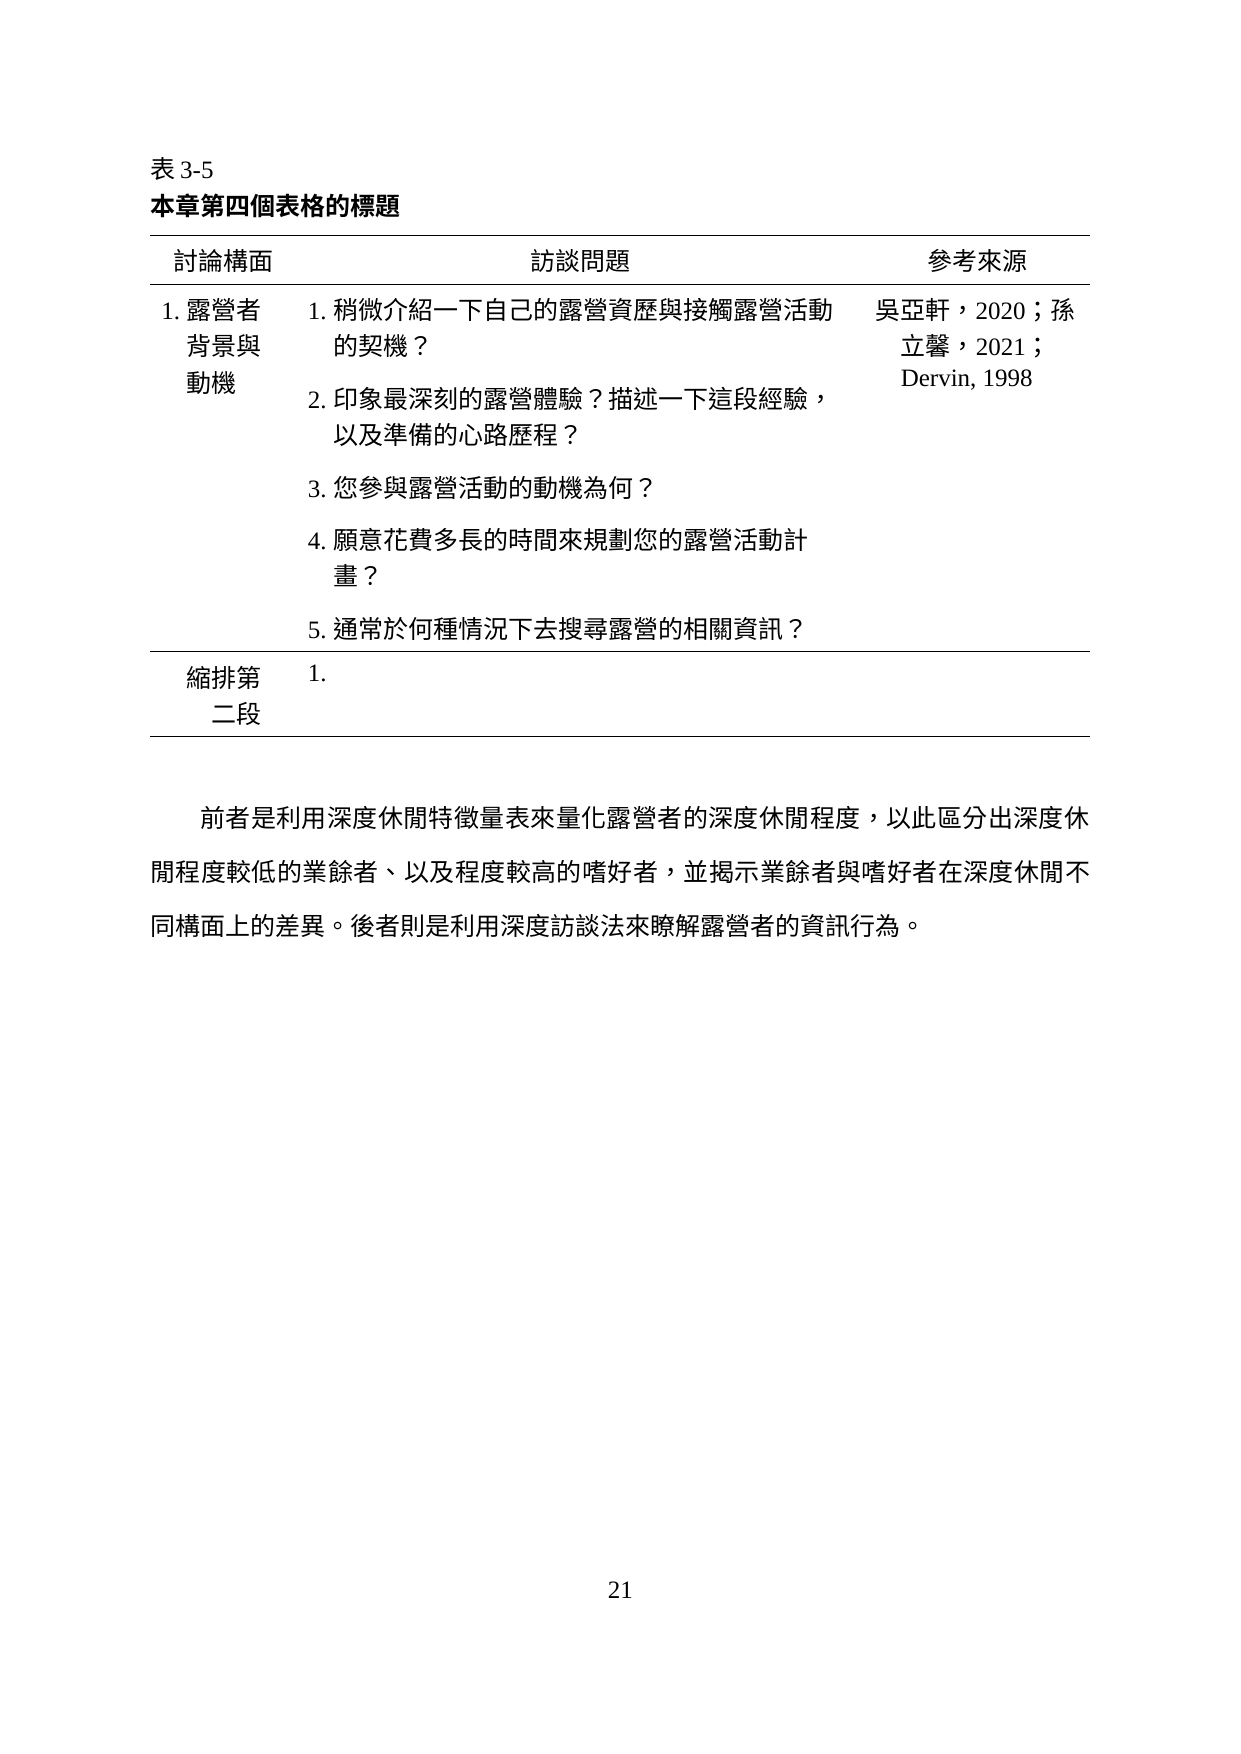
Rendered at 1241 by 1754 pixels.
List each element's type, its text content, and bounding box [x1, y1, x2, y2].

table_cell 吳亞軒，2020；孫立馨，2021；Dervin, 1998 [864, 285, 1090, 651]
table_cell 稍微介紹一下自己的露營資歷與接觸露營活動的契機？ 印象最深刻的露營體驗？描述一下這段經驗，以及準備的心路歷程？ 您參與露營活動的動機為何？ 願意花費多長的時間來規劃您的露營活動計畫？ 通常於何種情況下去搜尋露營的相關資訊？ [296, 285, 864, 651]
table_header 討論構面 [150, 236, 296, 284]
table_cell [864, 652, 1090, 736]
text 前者是利用深度休閒特徵量表來量化露營者的深度休閒程度，以此區分出深度休閒程度較低的業餘者、以及程度較高的嗜好者，並揭示業餘者與嗜好者在深度休閒不同構面上的差異。後者則是利用深度訪談法來瞭解露營者的資訊行為。 [150, 798, 1090, 943]
table_cell [296, 652, 864, 736]
table_header 參考來源 [864, 236, 1090, 284]
table_cell 1. 露營者背景與動機 [150, 285, 296, 651]
table_cell 縮排第二段 [150, 652, 296, 736]
table_header 訪談問題 [296, 236, 864, 284]
text 表3-5 本章第四個表格的標題 [150, 150, 1090, 222]
